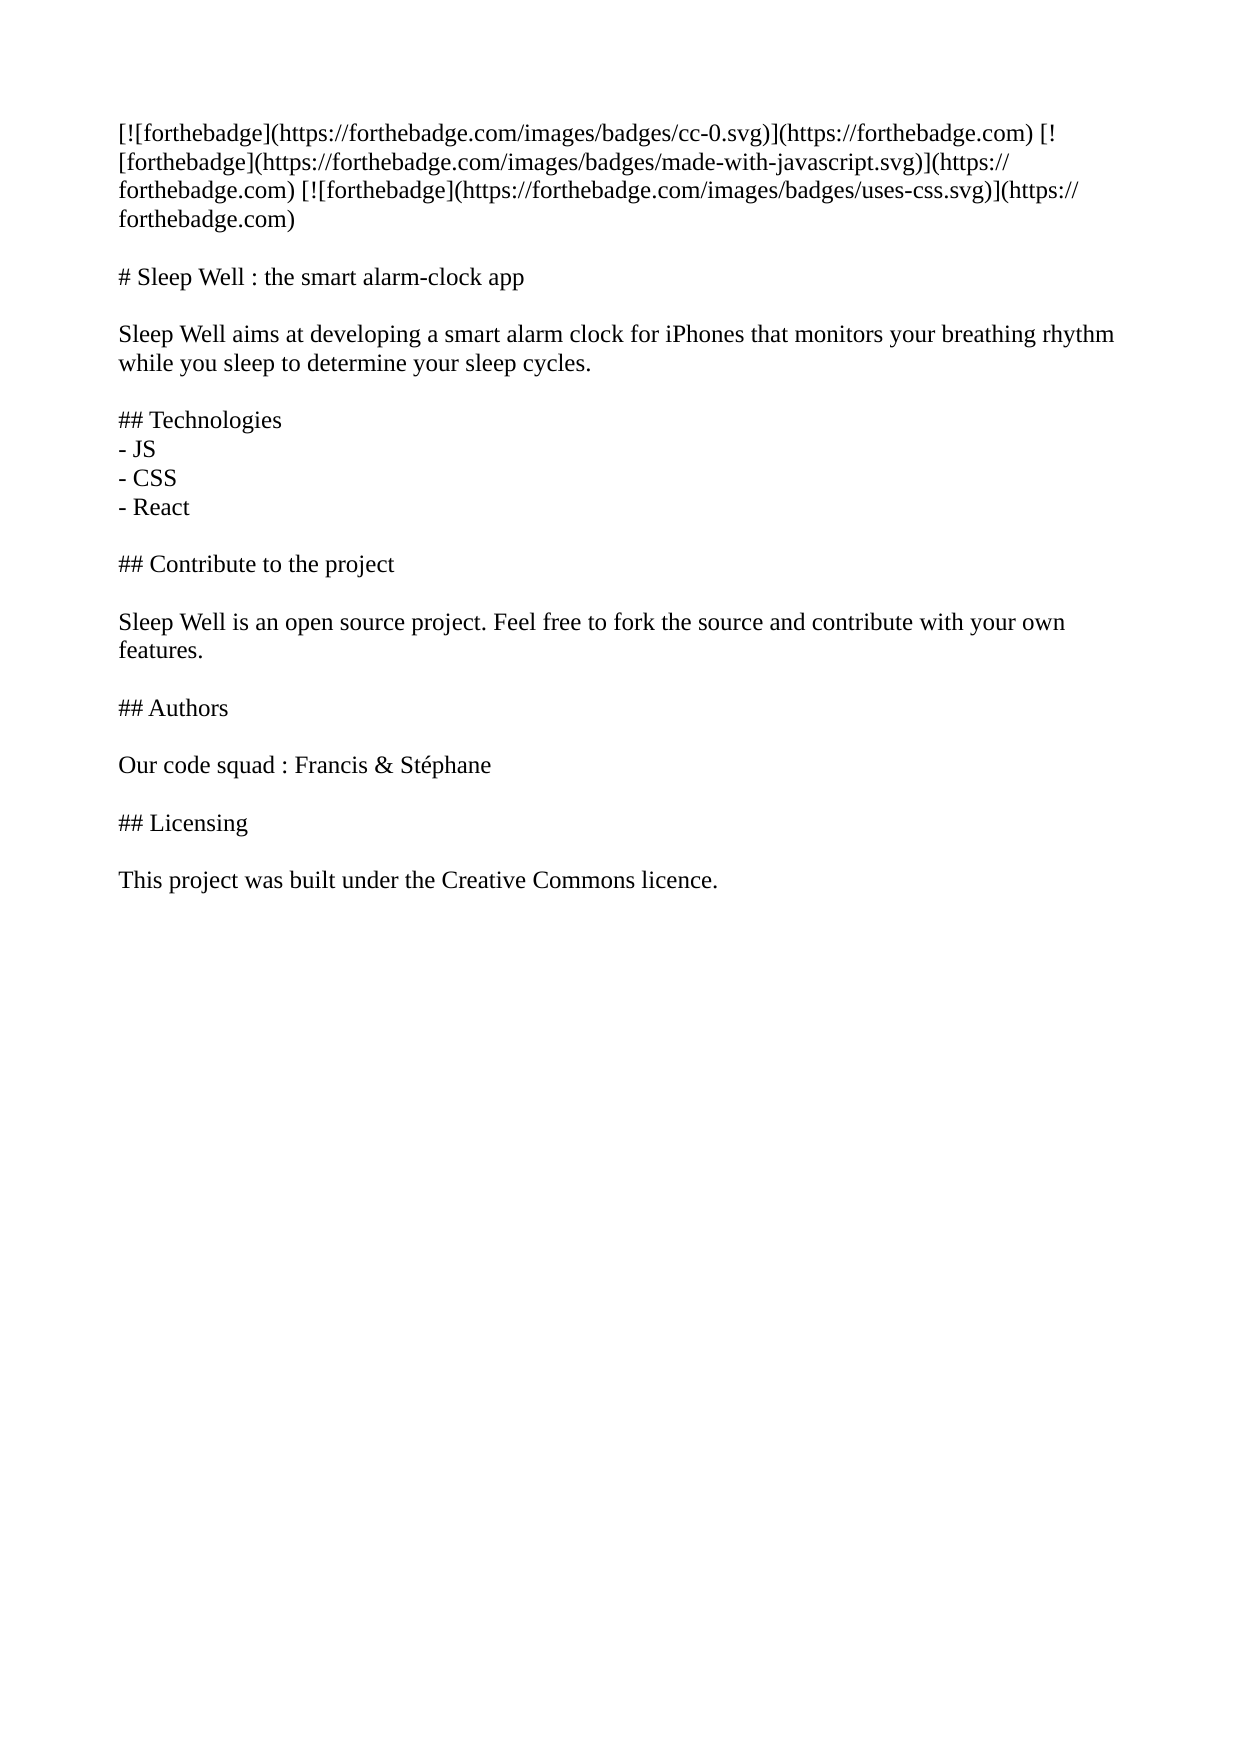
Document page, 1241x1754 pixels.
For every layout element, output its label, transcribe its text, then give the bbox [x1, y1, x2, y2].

text - JS [118, 434, 1122, 463]
text - CSS [118, 463, 1122, 492]
text ## Authors [118, 693, 1122, 722]
text ## Licensing [118, 808, 1122, 837]
text # Sleep Well : the smart alarm-clock app [118, 262, 1122, 291]
text [![forthebadge](https://forthebadge.com/images/badges/cc-0.svg)](https://forthebadge.com) [![forthebadge](https://forthebadge.com/images/badges/made-with-javascript.svg)](https://forthebadge.com) [![forthebadge](https://forthebadge.com/images/badges/uses-css.svg)](https://forthebadge.com) [118, 118, 1122, 233]
text This project was built under the Creative Commons licence. [118, 866, 1122, 894]
text ## Technologies [118, 406, 1122, 434]
text ## Contribute to the project [118, 549, 1122, 578]
text - React [118, 492, 1122, 521]
text Sleep Well is an open source project. Feel free to fork the source and contribute with your own features. [118, 607, 1122, 664]
text Sleep Well aims at developing a smart alarm clock for iPhones that monitors your breathing rhythm while you sleep to determine your sleep cycles. [118, 319, 1122, 377]
text Our code squad : Francis & Stéphane [118, 751, 1122, 779]
